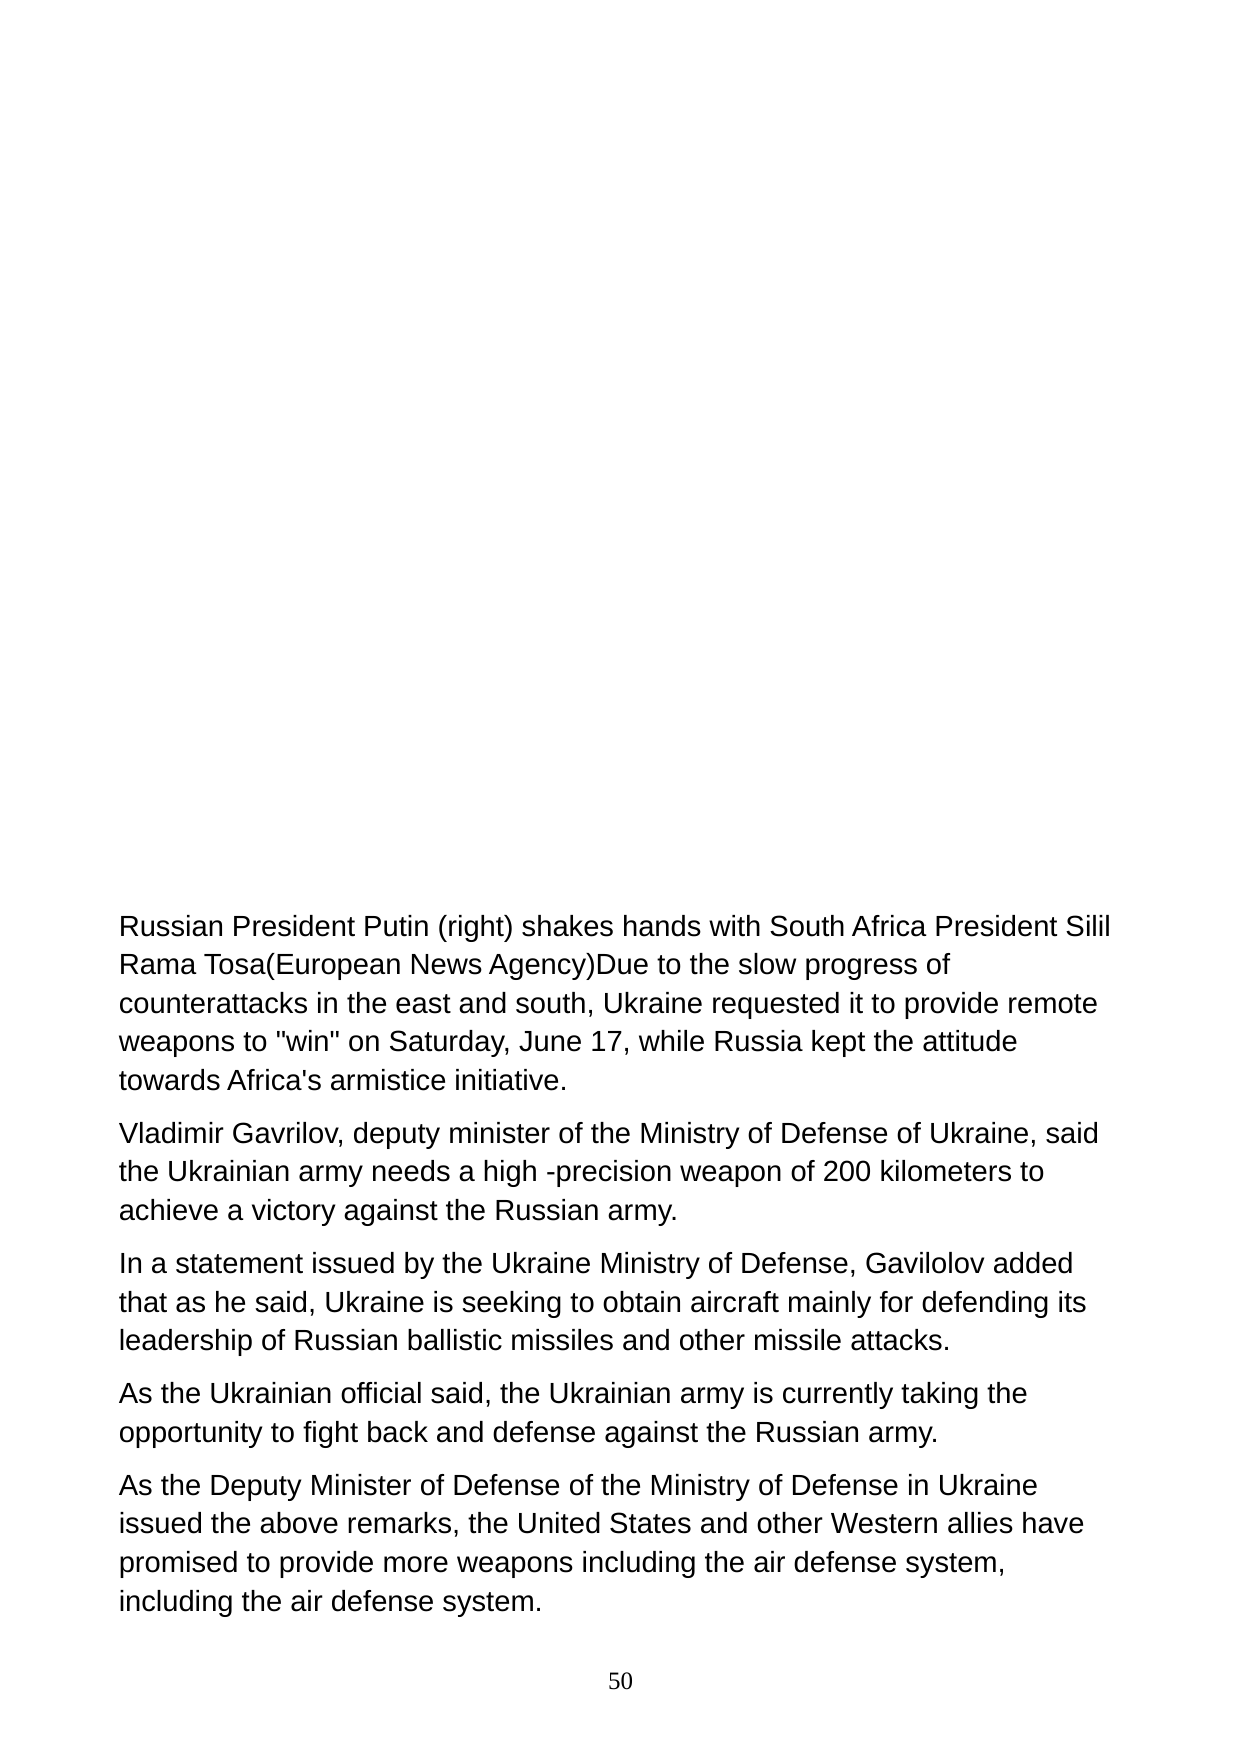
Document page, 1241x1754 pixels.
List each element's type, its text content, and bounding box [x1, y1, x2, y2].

text As the Deputy Minister of Defense of the Ministry of Defense in Ukraine issued the above remarks, the United States and other Western allies have promised to provide more weapons including the air defense system, including the air defense system. [118, 1468, 1122, 1617]
text As the Ukrainian official said, the Ukrainian army is currently taking the opportunity to fight back and defense against the Russian army. [118, 1376, 1122, 1448]
text Vladimir Gavrilov, deputy minister of the Ministry of Defense of Ukraine, said the Ukrainian army needs a high -precision weapon of 200 kilometers to achieve a victory against the Russian army. [118, 1116, 1122, 1226]
text Russian President Putin (right) shakes hands with South Africa President Silil Rama Tosa(European News Agency)Due to the slow progress of counterattacks in the east and south, Ukraine requested it to provide remote weapons to "win" on Saturday, June 17, while Russia kept the attitude towards Africa's armistice initiative. [118, 118, 1122, 1096]
text In a statement issued by the Ukraine Ministry of Defense, Gavilolov added that as he said, Ukraine is seeking to obtain aircraft mainly for defending its leadership of Russian ballistic missiles and other missile attacks. [118, 1246, 1122, 1357]
